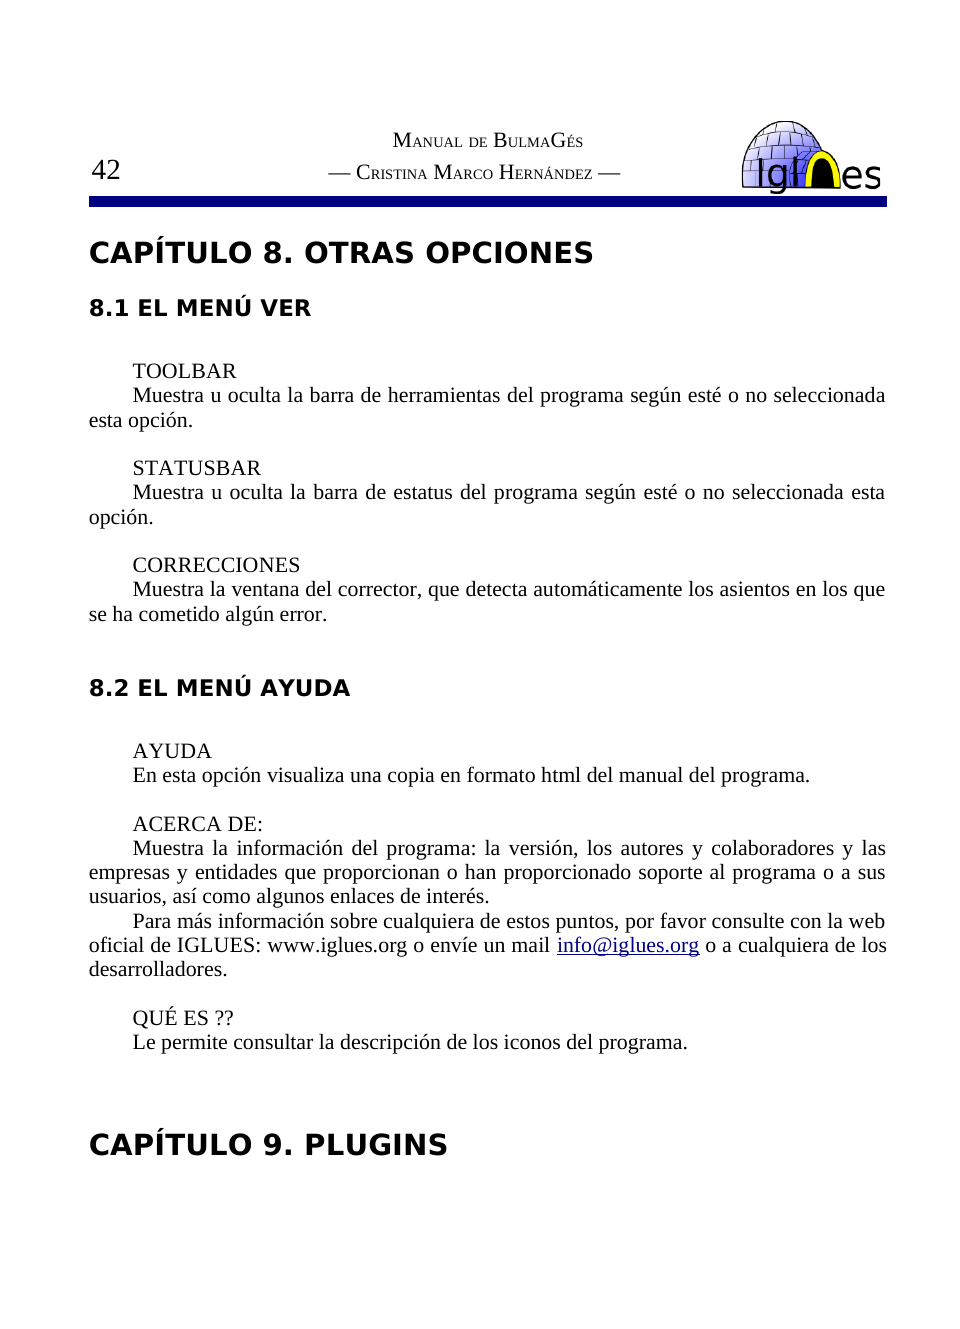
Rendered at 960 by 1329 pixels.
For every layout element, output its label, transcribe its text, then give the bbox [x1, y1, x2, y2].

subtitle CAPÍTULO 8. OTRAS OPCIONES [88, 236, 887, 270]
text Muestra la ventana del corrector, que detecta automáticamente los asientos en los que se ha cometido algún error. [88, 577, 887, 626]
subtitle CAPÍTULO 9. PLUGINS [88, 1128, 887, 1162]
text Muestra u oculta la barra de herramientas del programa según esté o no seleccionada esta opción. [88, 383, 887, 432]
text ACERCA DE: [88, 812, 887, 836]
text Para más información sobre cualquiera de estos puntos, por favor consulte con la web oficial de IGLUES: www.iglues.org o envíe un mail info@iglues.org o a cualquiera de los desarrolladores. [88, 909, 887, 981]
text TOOLBAR [88, 359, 887, 383]
text STATUSBAR [88, 456, 887, 480]
subtitle 8.2 EL MENÚ AYUDA [88, 675, 887, 702]
text Muestra la información del programa: la versión, los autores y colaboradores y las empresas y entidades que proporcionan o han proporcionado soporte al programa o a sus usuarios, así como algunos enlaces de interés. [88, 836, 887, 909]
subtitle 8.1 EL MENÚ VER [88, 295, 887, 322]
text AYUDA [88, 739, 887, 763]
text Muestra u oculta la barra de estatus del programa según esté o no seleccionada esta opción. [88, 480, 887, 529]
text CORRECCIONES [88, 553, 887, 577]
picture [741, 121, 881, 194]
text Le permite consultar la descripción de los iconos del programa. [88, 1030, 887, 1054]
text QUÉ ES ?? [88, 1006, 887, 1030]
text En esta opción visualiza una copia en formato html del manual del programa. [88, 763, 887, 787]
